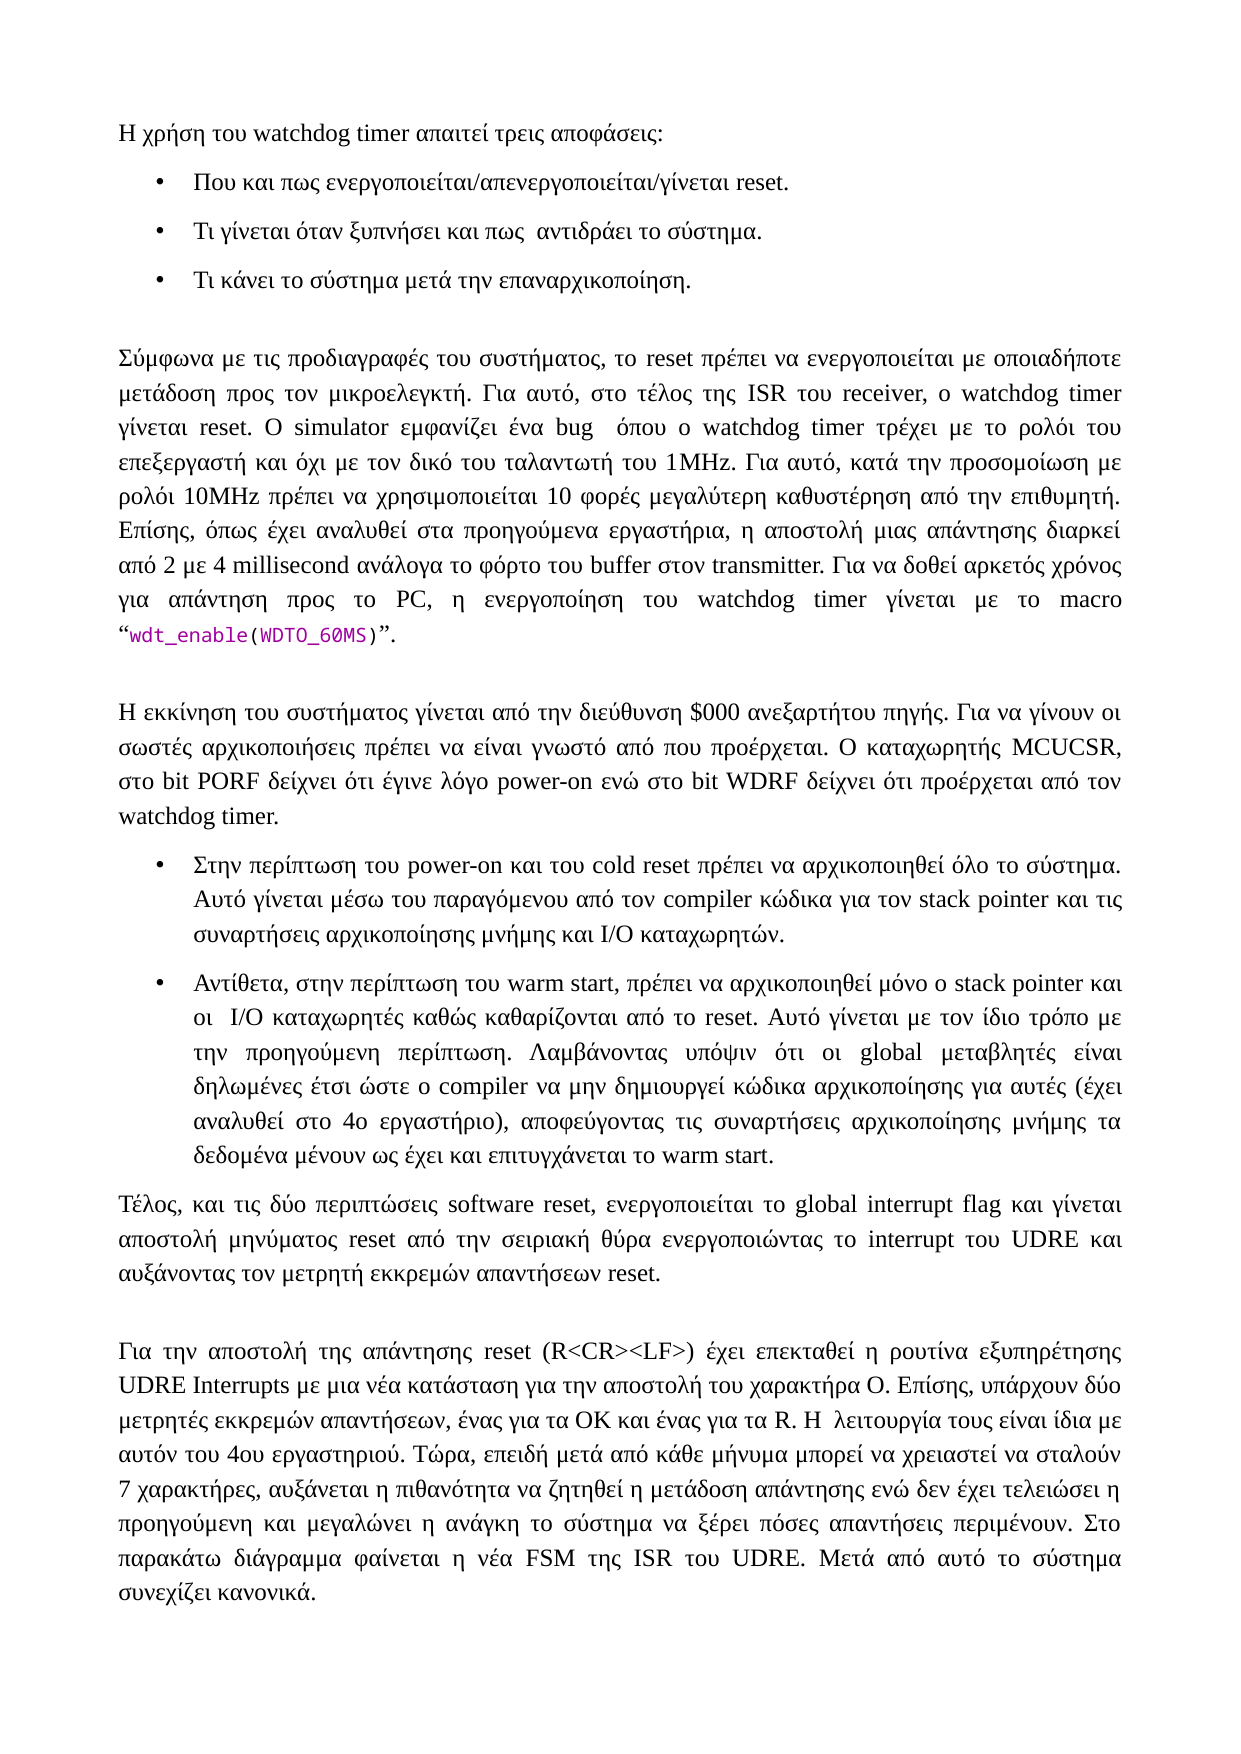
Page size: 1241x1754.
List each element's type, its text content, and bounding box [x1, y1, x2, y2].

list Αντίθετα, στην περίπτωση του warm start, πρέπει να αρχικοποιηθεί μόνο ο stack pointer και οι I/O καταχωρητές καθώς καθαρίζονται από το reset. Αυτό γίνεται με τον ίδιο τρόπο με την προηγούμενη περίπτωση. Λαμβάνοντας υπόψιν ότι οι global μεταβλητές είναι δηλωμένες έτσι ώστε ο compiler να μην δημιουργεί κώδικα αρχικοποίησης για αυτές (έχει αναλυθεί στο 4ο εργαστήριο), αποφεύγοντας τις συναρτήσεις αρχικοποίησης μνήμης τα δεδομένα μένουν ως έχει και επιτυγχάνεται το warm start. [156, 968, 1122, 1169]
text Η χρήση του watchdog timer απαιτεί τρεις αποφάσεις: [118, 118, 1122, 147]
list Τι γίνεται όταν ξυπνήσει και πως αντιδράει το σύστημα. [156, 216, 1122, 245]
list Τι κάνει το σύστημα μετά την επαναρχικοποίηση. [156, 265, 1122, 294]
text Τέλος, και τις δύο περιπτώσεις software reset, ενεργοποιείται το global interrupt flag και γίνεται αποστολή μηνύματος reset από την σειριακή θύρα ενεργοποιώντας το interrupt του UDRE και αυξάνοντας τον μετρητή εκκρεμών απαντήσεων reset. [118, 1189, 1122, 1287]
list Στην περίπτωση του power-on και του cold reset πρέπει να αρχικοποιηθεί όλο το σύστημα. Αυτό γίνεται μέσω του παραγόμενου από τον compiler κώδικα για τον stack pointer και τις συναρτήσεις αρχικοποίησης μνήμης και I/O καταχωρητών. [156, 850, 1122, 947]
text Σύμφωνα με τις προδιαγραφές του συστήματος, το reset πρέπει να ενεργοποιείται με οποιαδήποτε μετάδοση προς τον μικροελεγκτή. Για αυτό, στο τέλος της ISR του receiver, o watchdog timer γίνεται reset. Ο simulator εμφανίζει ένα bug όπου ο watchdog timer τρέχει με το ρολόι του επεξεργαστή και όχι με τον δικό του ταλαντωτή του 1MHz. Για αυτό, κατά την προσομοίωση με ρολόι 10MHz πρέπει να χρησιμοποιείται 10 φορές μεγαλύτερη καθυστέρηση από την επιθυμητή. Επίσης, όπως έχει αναλυθεί στα προηγούμενα εργαστήρια, η αποστολή μιας απάντησης διαρκεί από 2 με 4 millisecond ανάλογα το φόρτο του buffer στον transmitter. Για να δοθεί αρκετός χρόνος για απάντηση προς το PC, η ενεργοποίηση του watchdog timer γίνεται με το macro “wdt_enable(WDTO_60MS)”. [118, 343, 1122, 648]
list Που και πως ενεργοποιείται/απενεργοποιείται/γίνεται reset. [156, 167, 1122, 196]
text Για την αποστολή της απάντησης reset (R<CR><LF>) έχει επεκταθεί η ρουτίνα εξυπηρέτησης UDRE Interrupts με μια νέα κατάσταση για την αποστολή του χαρακτήρα Ο. Επίσης, υπάρχουν δύο μετρητές εκκρεμών απαντήσεων, ένας για τα ΟΚ και ένας για τα R. Η λειτουργία τους είναι ίδια με αυτόν του 4ου εργαστηριού. Τώρα, επειδή μετά από κάθε μήνυμα μπορεί να χρειαστεί να σταλούν 7 χαρακτήρες, αυξάνεται η πιθανότητα να ζητηθεί η μετάδοση απάντησης ενώ δεν έχει τελειώσει η προηγούμενη και μεγαλώνει η ανάγκη το σύστημα να ξέρει πόσες απαντήσεις περιμένουν. Στο παρακάτω διάγραμμα φαίνεται η νέα FSM της ISR του UDRE. Μετά από αυτό το σύστημα συνεχίζει κανονικά. [118, 1336, 1122, 1606]
text Η εκκίνηση του συστήματος γίνεται από την διεύθυνση $000 ανεξαρτήτου πηγής. Για να γίνουν οι σωστές αρχικοποιήσεις πρέπει να είναι γνωστό από που προέρχεται. Ο καταχωρητής MCUCSR, στο bit PORF δείχνει ότι έγινε λόγο power-on ενώ στο bit WDRF δείχνει ότι προέρχεται από τον watchdog timer. [118, 697, 1122, 829]
